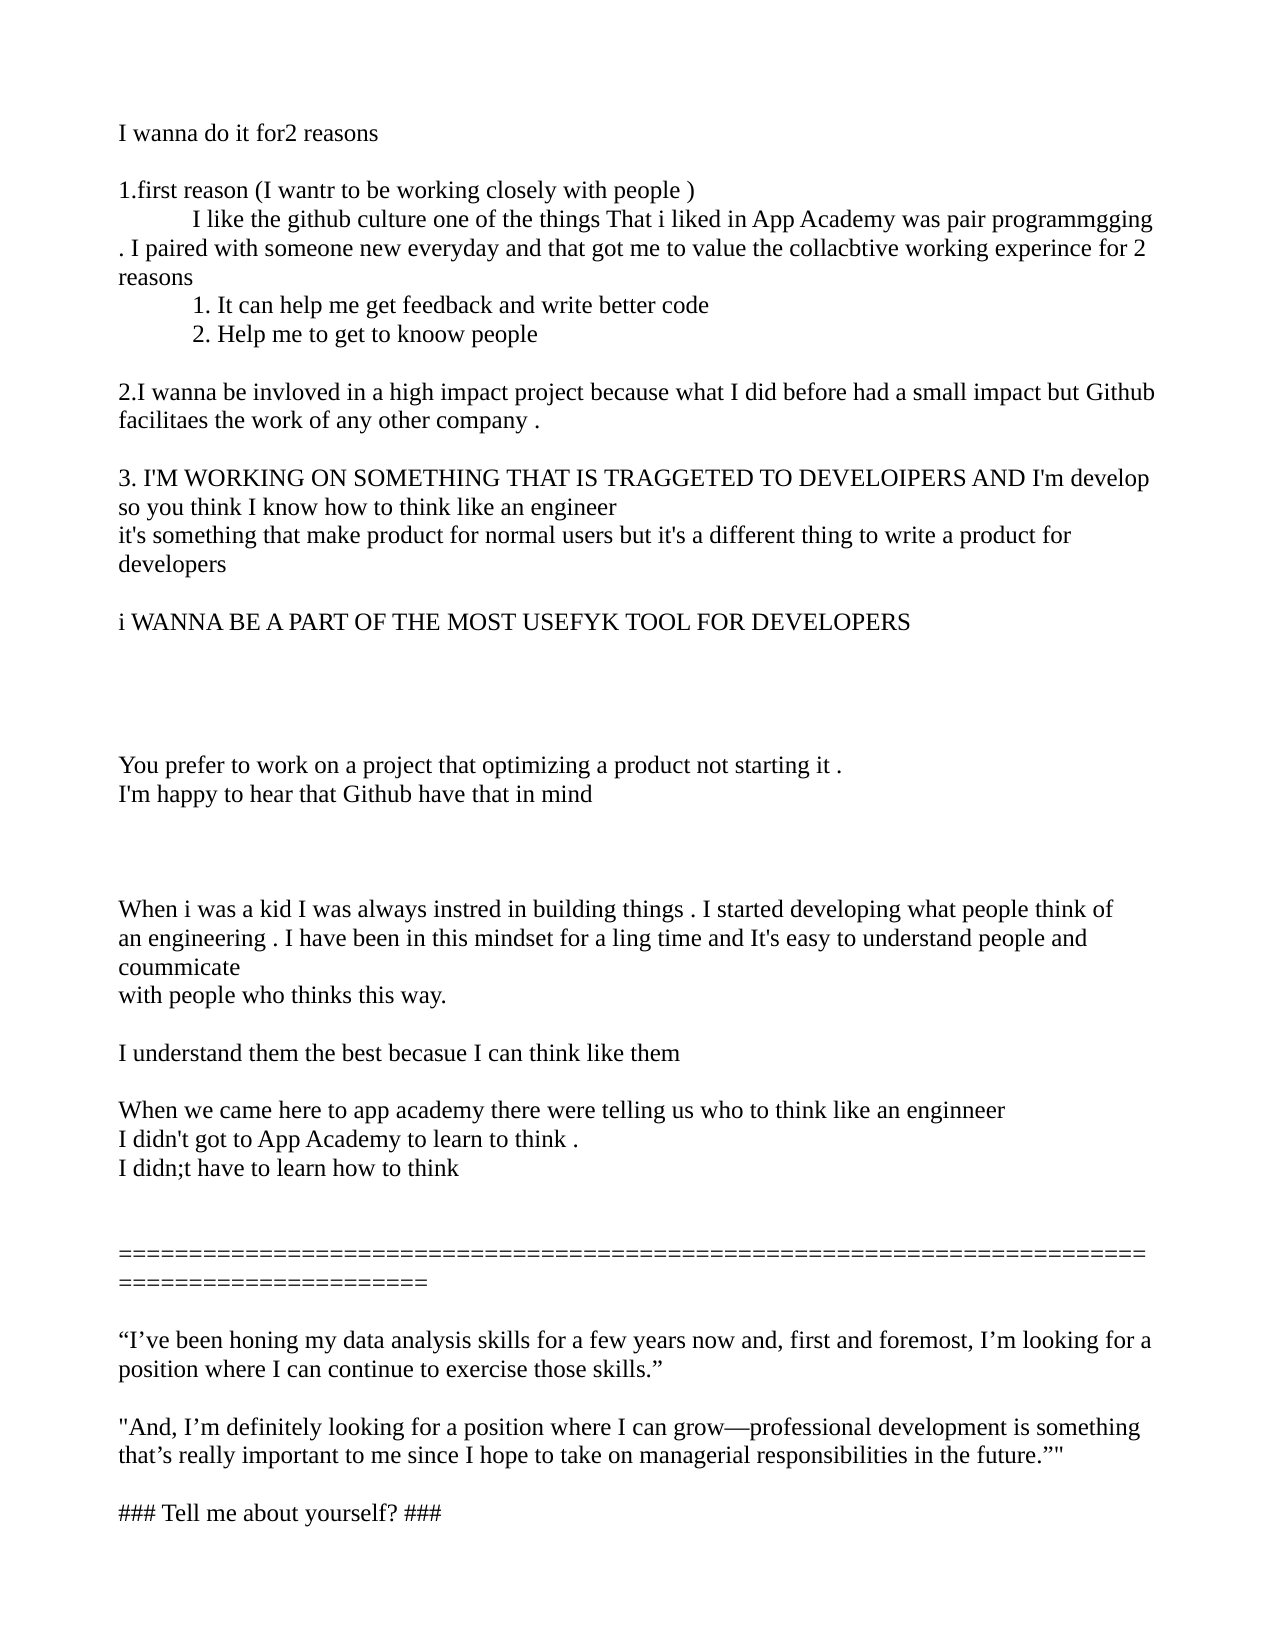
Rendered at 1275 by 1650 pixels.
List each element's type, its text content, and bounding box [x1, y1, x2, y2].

text I didn;t have to learn how to think [118, 1153, 1157, 1182]
text it's something that make product for normal users but it's a different thing to write a product for developers [118, 521, 1157, 578]
text i WANNA BE A PART OF THE MOST USEFYK TOOL FOR DEVELOPERS [118, 607, 1157, 636]
text I like the github culture one of the things That i liked in App Academy was pair programmgging . I paired with someone new everyday and that got me to value the collacbtive working experince for 2 reasons [118, 204, 1157, 291]
text with people who thinks this way. [118, 981, 1157, 1009]
text I understand them the best becasue I can think like them [118, 1038, 1157, 1067]
text I wanna do it for2 reasons [118, 118, 1157, 147]
text 3. I'M WORKING ON SOMETHING THAT IS TRAGGETED TO DEVELOIPERS AND I'm develop so you think I know how to think like an engineer [118, 463, 1157, 521]
text When we came here to app academy there were telling us who to think like an enginneer [118, 1096, 1157, 1124]
text When i was a kid I was always instred in building things . I started developing what people think of [118, 894, 1157, 923]
text "And, I’m definitely looking for a position where I can grow—professional development is something that’s really important to me since I hope to take on managerial responsibilities in the future.”" [118, 1412, 1157, 1469]
text 2.I wanna be invloved in a high impact project because what I did before had a small impact but Github facilitaes the work of any other company . [118, 377, 1157, 434]
text I didn't got to App Academy to learn to think . [118, 1124, 1157, 1153]
text =============================================================================================== [118, 1239, 1157, 1297]
text I'm happy to hear that Github have that in mind [118, 779, 1157, 808]
text You prefer to work on a project that optimizing a product not starting it . [118, 751, 1157, 779]
text “I’ve been honing my data analysis skills for a few years now and, first and foremost, I’m looking for a position where I can continue to exercise those skills.” [118, 1326, 1157, 1383]
text 1. It can help me get feedback and write better code [118, 291, 1157, 319]
text 1.first reason (I wantr to be working closely with people ) [118, 176, 1157, 204]
text an engineering . I have been in this mindset for a ling time and It's easy to understand people and coummicate [118, 923, 1157, 981]
text ### Tell me about yourself? ### [118, 1498, 1157, 1527]
text 2. Help me to get to knoow people [118, 319, 1157, 348]
